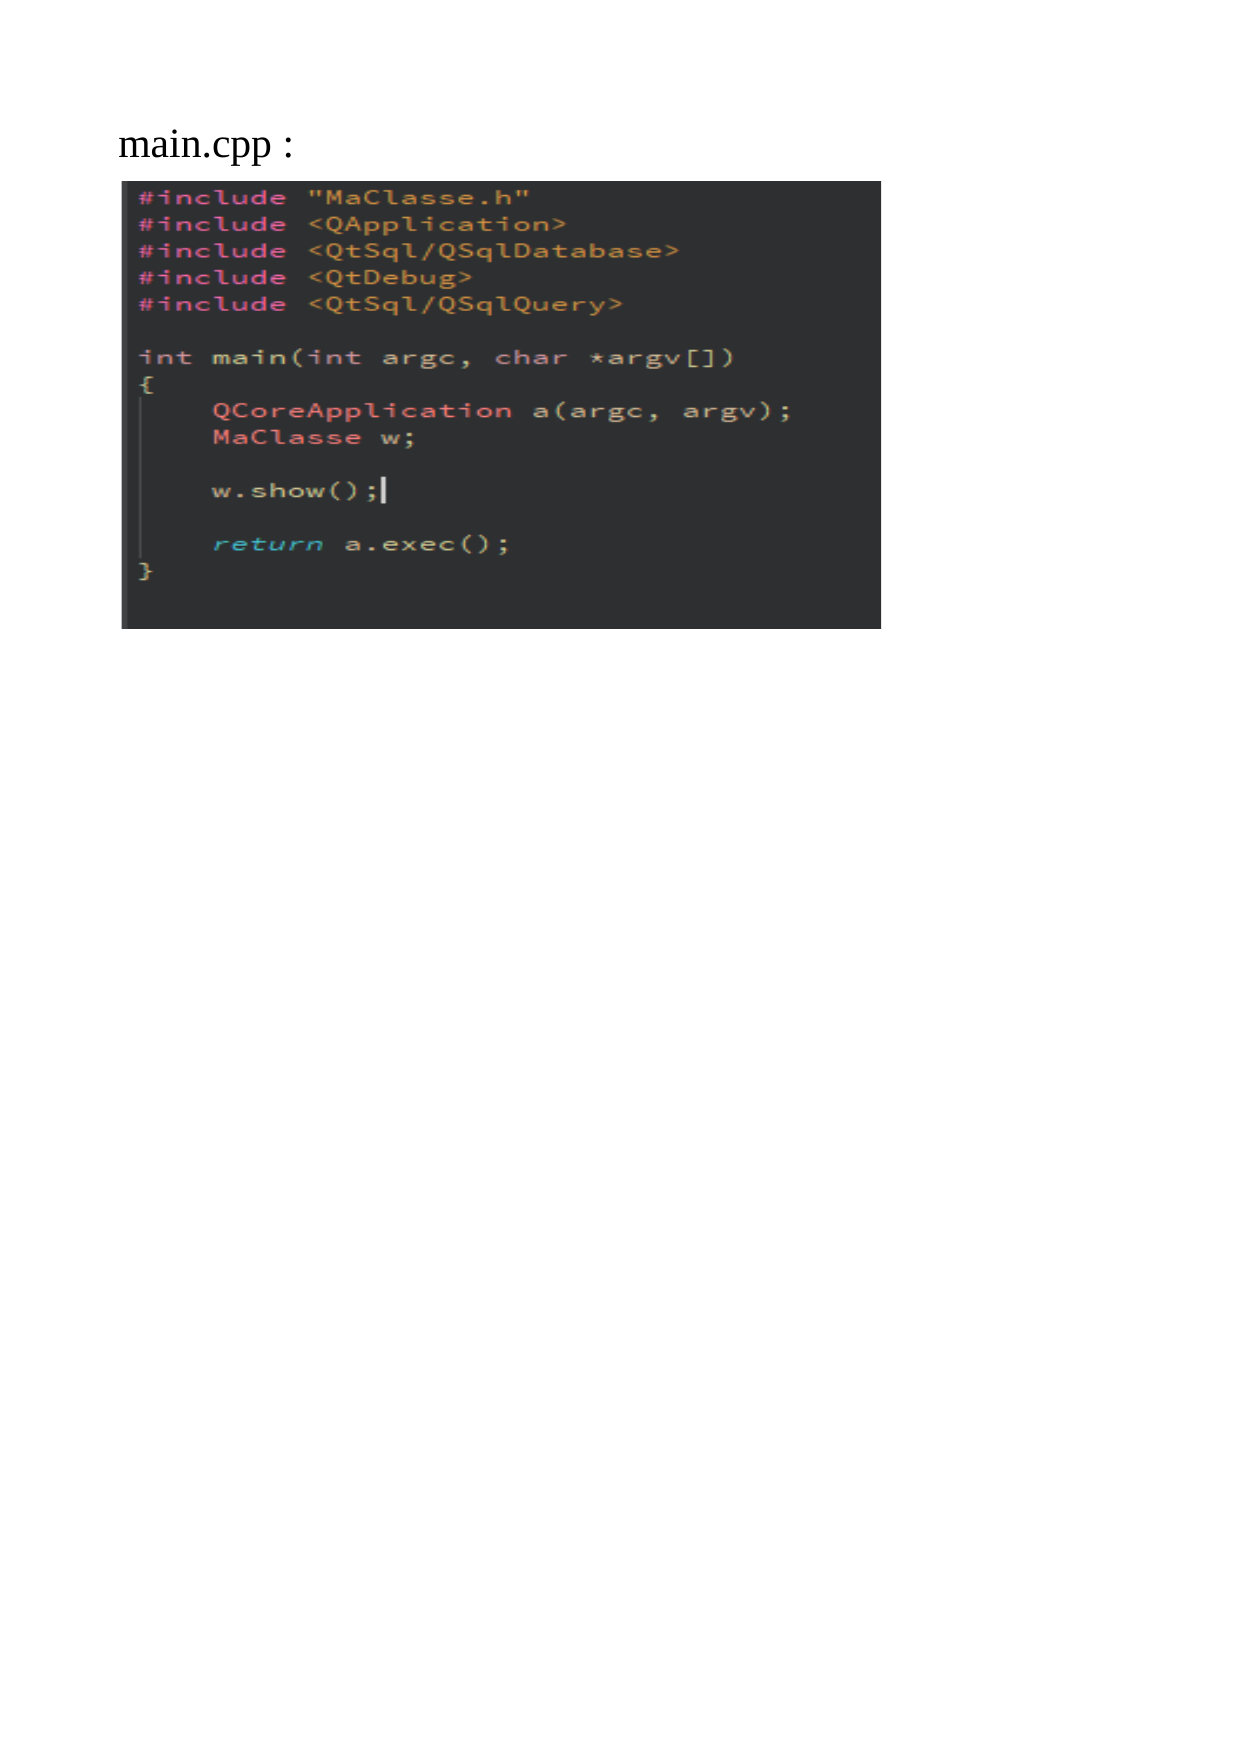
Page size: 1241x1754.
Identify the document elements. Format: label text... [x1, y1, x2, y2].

picture [121, 181, 882, 629]
text main.cpp : [118, 118, 1122, 166]
